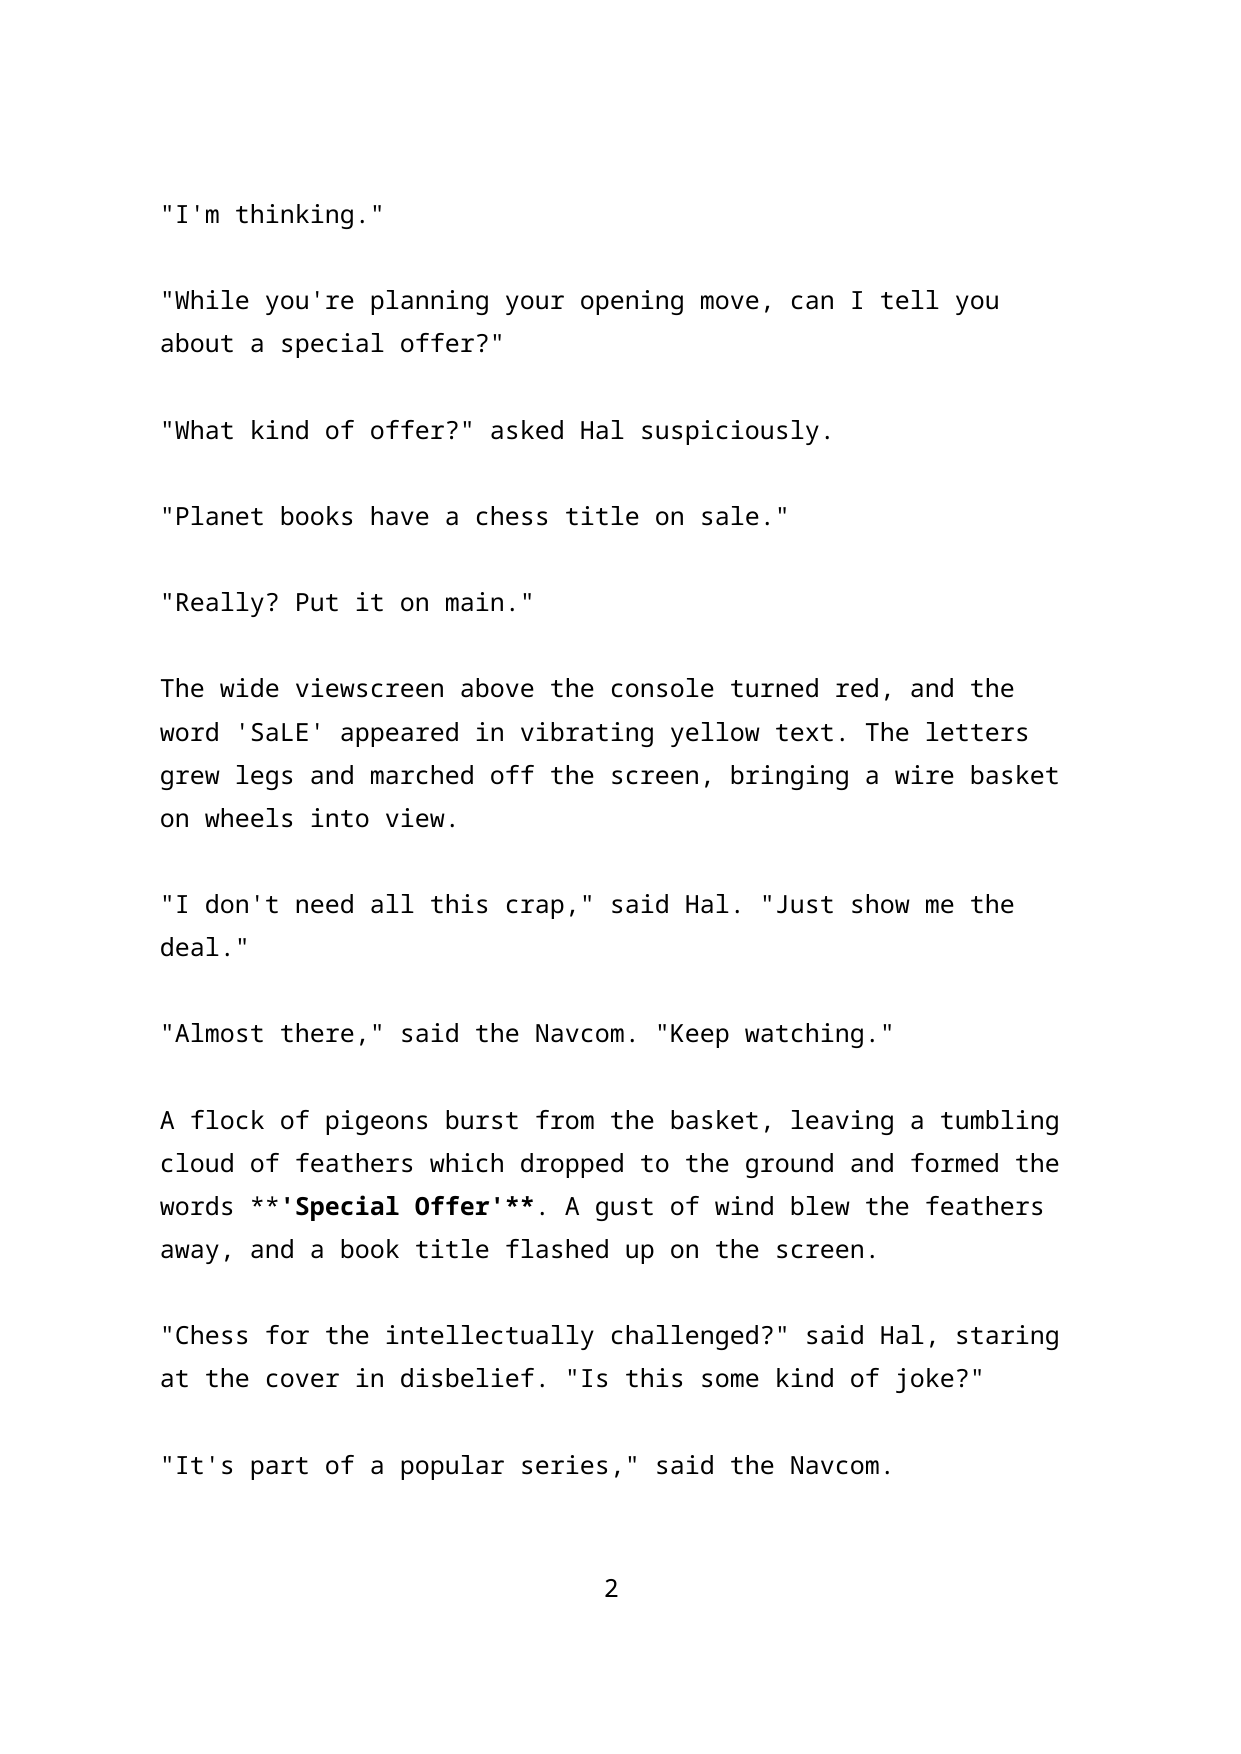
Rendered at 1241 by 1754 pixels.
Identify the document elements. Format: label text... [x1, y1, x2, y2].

text "What kind of offer?" asked Hal suspiciously. [159, 404, 1063, 448]
text "I'm thinking." [159, 189, 1063, 232]
text "While you're planning your opening move, can I tell you about a special offer?" [159, 275, 1063, 361]
text "It's part of a popular series," said the Navcom. [159, 1439, 1063, 1483]
text "I don't need all this crap," said Hal. "Just show me the deal." [159, 879, 1063, 965]
text The wide viewscreen above the console turned red, and the word 'SaLE' appeared in vibrating yellow text. The letters grew legs and marched off the screen, bringing a wire basket on wheels into view. [159, 663, 1063, 836]
text "Planet books have a chess title on sale." [159, 491, 1063, 534]
text "Almost there," said the Navcom. "Keep watching." [159, 1008, 1063, 1051]
text "Chess for the intellectually challenged?" said Hal, staring at the cover in disbelief. "Is this some kind of joke?" [159, 1310, 1063, 1396]
text "Really? Put it on main." [159, 577, 1063, 620]
text A flock of pigeons burst from the basket, leaving a tumbling cloud of feathers which dropped to the ground and formed the words **'Special Offer'**. A gust of wind blew the feathers away, and a book title flashed up on the screen. [159, 1094, 1063, 1267]
